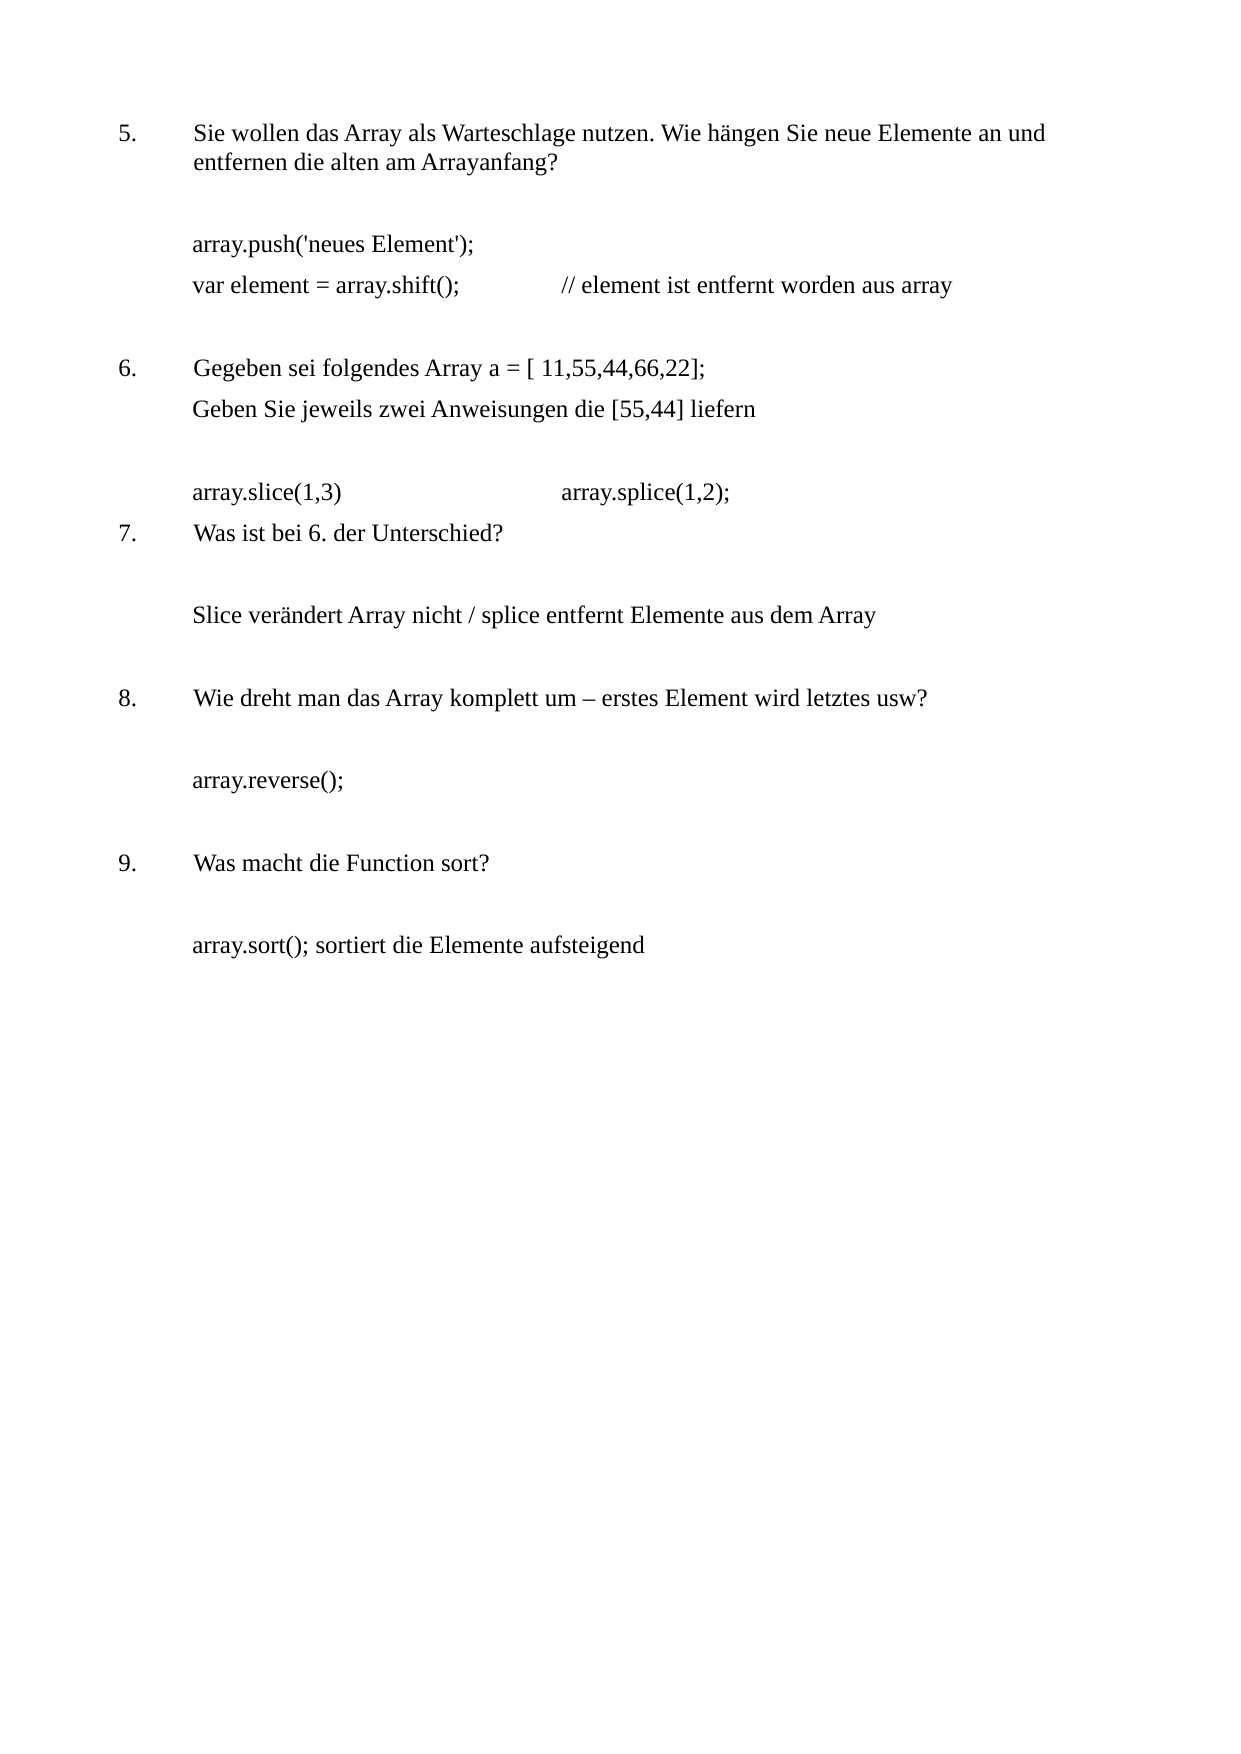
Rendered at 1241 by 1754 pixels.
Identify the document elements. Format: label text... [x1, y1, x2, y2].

list Was ist bei 6. der Unterschied? [118, 518, 1091, 547]
list Was macht die Function sort? [118, 848, 1091, 877]
list Sie wollen das Array als Warteschlage nutzen. Wie hängen Sie neue Elemente an und entfernen die alten am Arrayanfang? [118, 118, 1091, 176]
text var element = array.shift(); // element ist entfernt worden aus array [118, 271, 1091, 299]
text array.reverse(); [118, 766, 1091, 794]
text array.slice(1,3) array.splice(1,2); [118, 477, 1091, 506]
list Wie dreht man das Array komplett um – erstes Element wird letztes usw? [118, 683, 1091, 712]
text array.push('neues Element'); [118, 229, 1091, 258]
text array.sort(); sortiert die Elemente aufsteigend [118, 931, 1091, 959]
list Gegeben sei folgendes Array a = [ 11,55,44,66,22]; [118, 353, 1091, 382]
text Geben Sie jeweils zwei Anweisungen die [55,44] liefern [118, 394, 1091, 423]
text Slice verändert Array nicht / splice entfernt Elemente aus dem Array [118, 601, 1091, 629]
